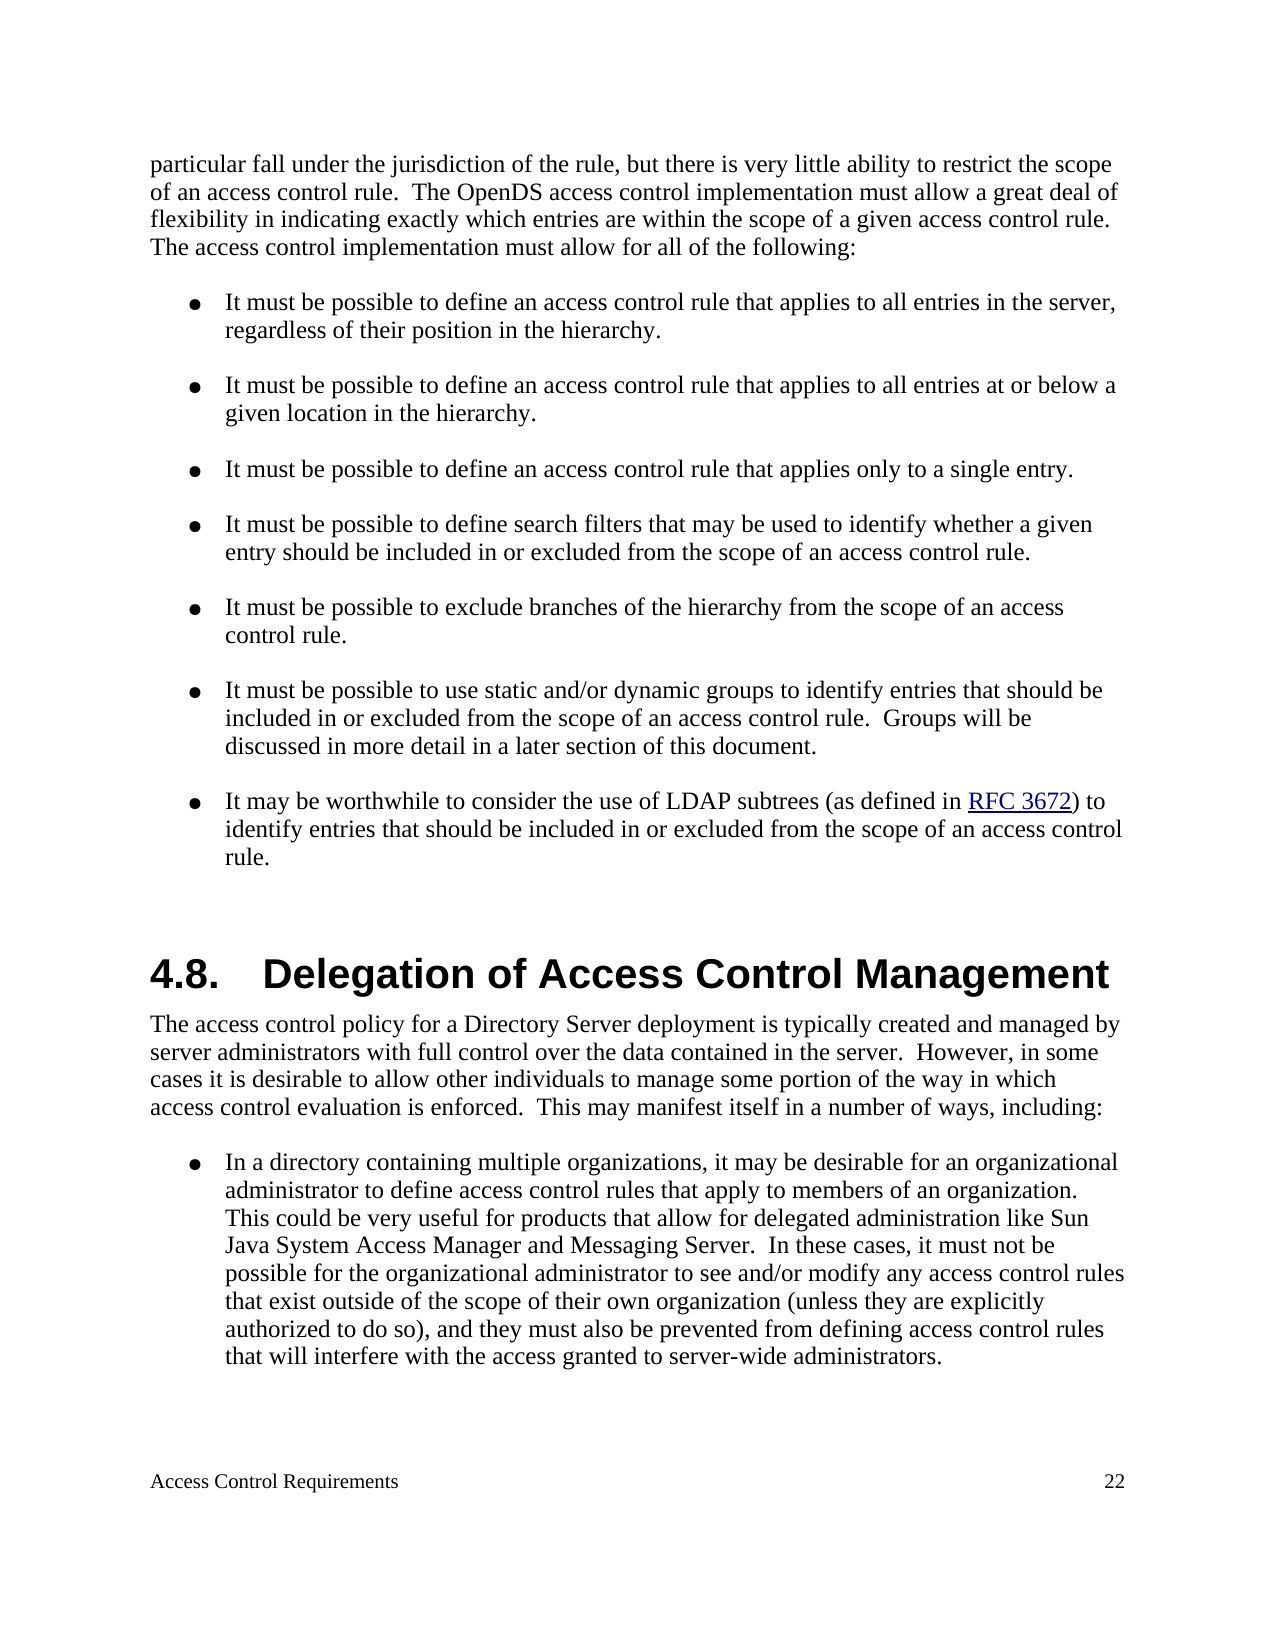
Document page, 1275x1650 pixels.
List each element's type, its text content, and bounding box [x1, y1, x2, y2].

list It must be possible to define search filters that may be used to identify whether a given entry should be included in or excluded from the scope of an access control rule. [187, 510, 1125, 566]
text The access control policy for a Directory Server deployment is typically created and managed by server administrators with full control over the data contained in the server. However, in some cases it is desirable to allow other individuals to manage some portion of the way in which access control evaluation is enforced. This may manifest itself in a number of ways, including: [150, 1010, 1125, 1121]
list In a directory containing multiple organizations, it may be desirable for an organizational administrator to define access control rules that apply to members of an organization. This could be very useful for products that allow for delegated administration like Sun Java System Access Manager and Messaging Server. In these cases, it must not be possible for the organizational administrator to see and/or modify any access control rules that exist outside of the scope of their own organization (unless they are explicitly authorized to do so), and they must also be prevented from defining access control rules that will interfere with the access granted to server-wide administrators. [187, 1148, 1125, 1370]
list It may be worthwhile to consider the use of LDAP subtrees (as defined in RFC 3672) to identify entries that should be included in or excluded from the scope of an access control rule. [187, 787, 1125, 870]
list It must be possible to define an access control rule that applies only to a single entry. [187, 455, 1125, 482]
list It must be possible to exclude branches of the hierarchy from the scope of an access control rule. [187, 593, 1125, 649]
text particular fall under the jurisdiction of the rule, but there is very little ability to restrict the scope of an access control rule. The OpenDS access control implementation must allow a great deal of flexibility in indicating exactly which entries are within the scope of a given access control rule. The access control implementation must allow for all of the following: [150, 150, 1125, 261]
list It must be possible to define an access control rule that applies to all entries in the server, regardless of their position in the hierarchy. [187, 288, 1125, 344]
subtitle Delegation of Access Control Management [150, 951, 1125, 997]
list It must be possible to use static and/or dynamic groups to identify entries that should be included in or excluded from the scope of an access control rule. Groups will be discussed in more detail in a later section of this document. [187, 676, 1125, 759]
list It must be possible to define an access control rule that applies to all entries at or below a given location in the hierarchy. [187, 372, 1125, 427]
